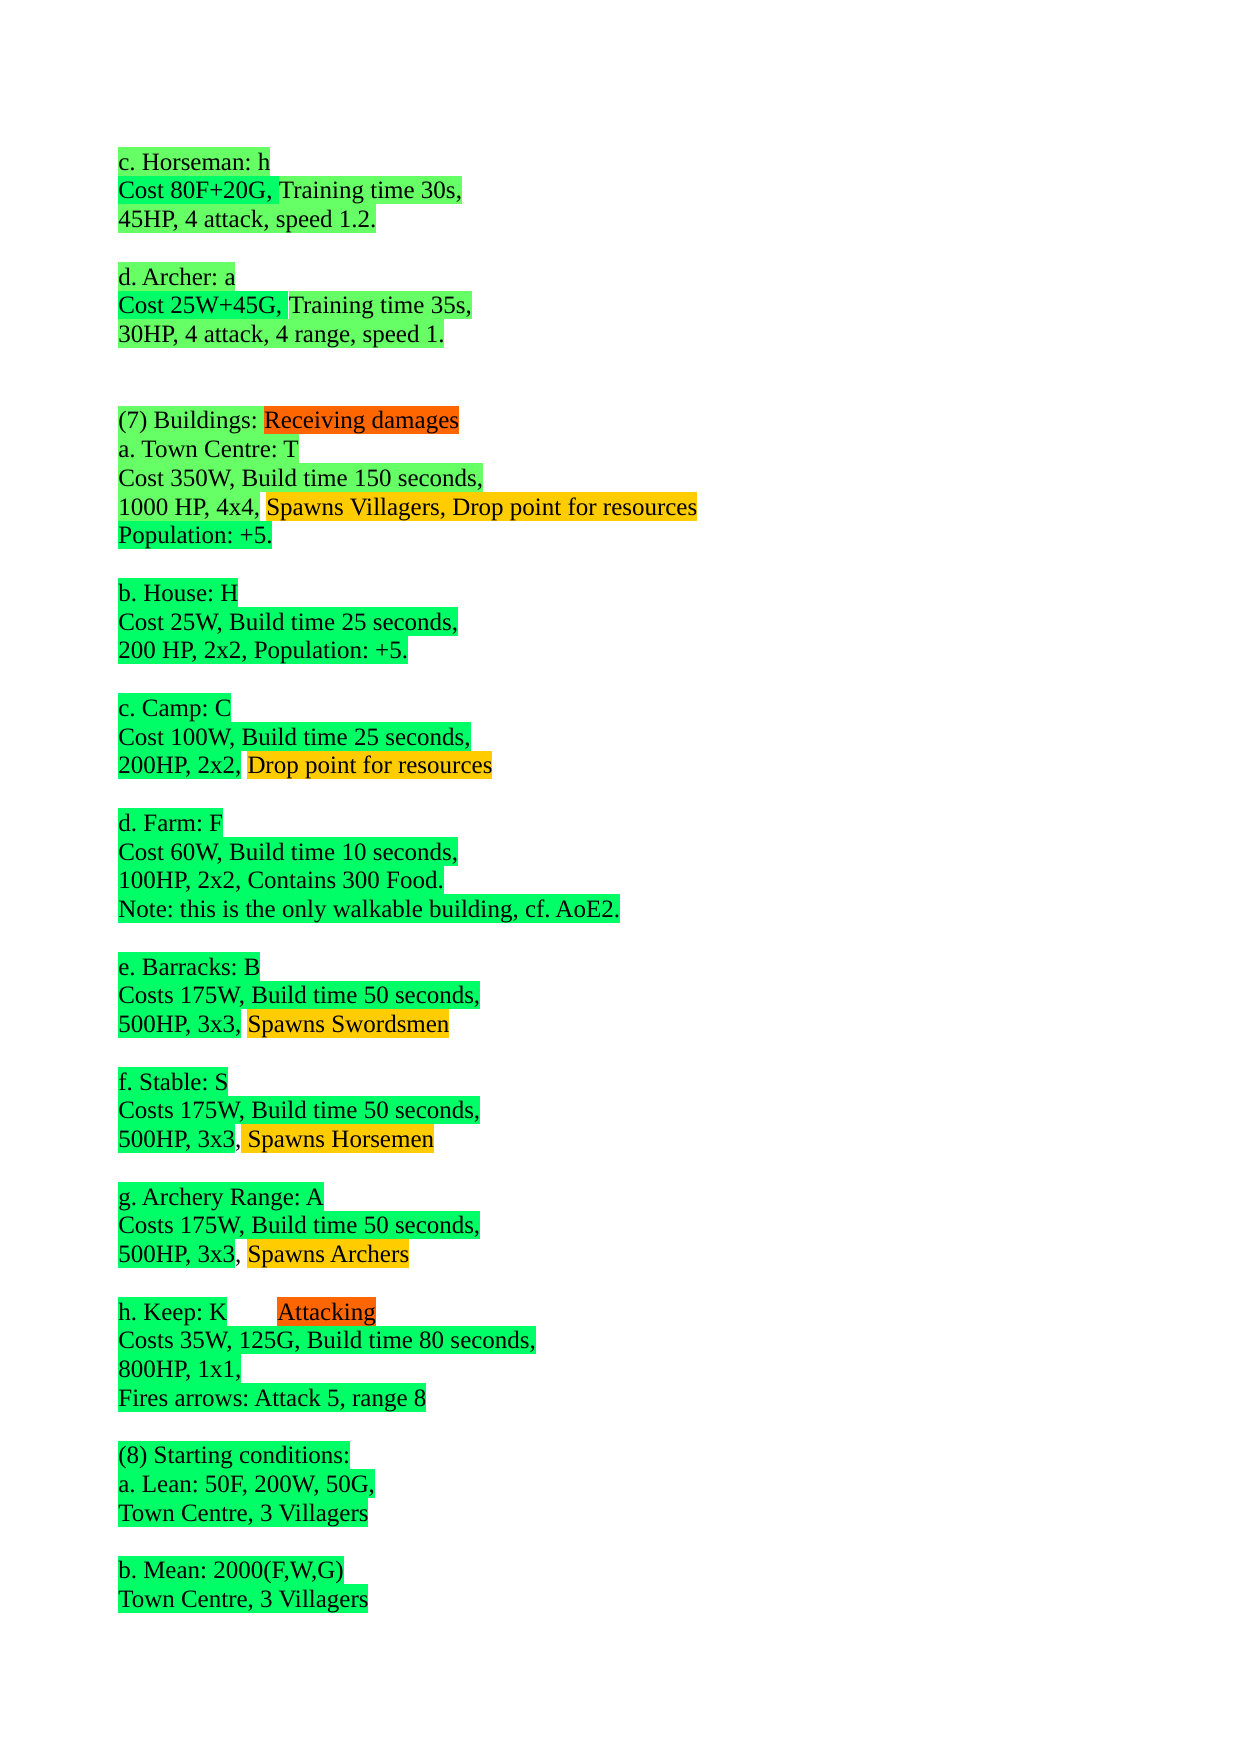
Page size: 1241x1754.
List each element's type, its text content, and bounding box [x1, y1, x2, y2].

text Cost 60W, Build time 10 seconds, [118, 837, 1122, 866]
text Costs 175W, Build time 50 seconds, [118, 981, 1122, 1009]
text b. House: H [118, 578, 1122, 607]
text 500HP, 3x3, Spawns Horsemen [118, 1124, 1122, 1153]
text a. Lean: 50F, 200W, 50G, [118, 1469, 1122, 1498]
text 200 HP, 2x2, Population: +5. [118, 636, 1122, 664]
text Cost 350W, Build time 150 seconds, [118, 463, 1122, 492]
text Costs 175W, Build time 50 seconds, [118, 1211, 1122, 1239]
text Costs 175W, Build time 50 seconds, [118, 1096, 1122, 1124]
text 30HP, 4 attack, 4 range, speed 1. [118, 319, 1122, 348]
text (8) Starting conditions: [118, 1441, 1122, 1469]
text Cost 25W+45G, Training time 35s, [118, 291, 1122, 319]
text 100HP, 2x2, Contains 300 Food. [118, 866, 1122, 894]
text Fires arrows: Attack 5, range 8 [118, 1383, 1122, 1412]
text Town Centre, 3 Villagers [118, 1584, 1122, 1613]
text Cost 25W, Build time 25 seconds, [118, 607, 1122, 636]
text c. Horseman: h [118, 147, 1122, 176]
text e. Barracks: B [118, 952, 1122, 981]
text Costs 35W, 125G, Build time 80 seconds, [118, 1326, 1122, 1354]
text 800HP, 1x1, [118, 1354, 1122, 1383]
text a. Town Centre: T [118, 434, 1122, 463]
text Cost 100W, Build time 25 seconds, [118, 722, 1122, 751]
text (7) Buildings: Receiving damages [118, 406, 1122, 434]
text Town Centre, 3 Villagers [118, 1498, 1122, 1527]
text b. Mean: 2000(F,W,G) [118, 1556, 1122, 1584]
text Note: this is the only walkable building, cf. AoE2. [118, 894, 1122, 923]
text 500HP, 3x3, Spawns Archers [118, 1239, 1122, 1268]
text Population: +5. [118, 521, 1122, 549]
text Cost 80F+20G, Training time 30s, [118, 176, 1122, 204]
text 200HP, 2x2, Drop point for resources [118, 751, 1122, 779]
text f. Stable: S [118, 1067, 1122, 1096]
text 45HP, 4 attack, speed 1.2. [118, 204, 1122, 233]
text c. Camp: C [118, 693, 1122, 722]
text 500HP, 3x3, Spawns Swordsmen [118, 1009, 1122, 1038]
text g. Archery Range: A [118, 1182, 1122, 1211]
text 1000 HP, 4x4, Spawns Villagers, Drop point for resources [118, 492, 1122, 521]
text h. Keep: K Attacking [118, 1297, 1122, 1326]
text d. Farm: F [118, 808, 1122, 837]
text d. Archer: a [118, 262, 1122, 291]
